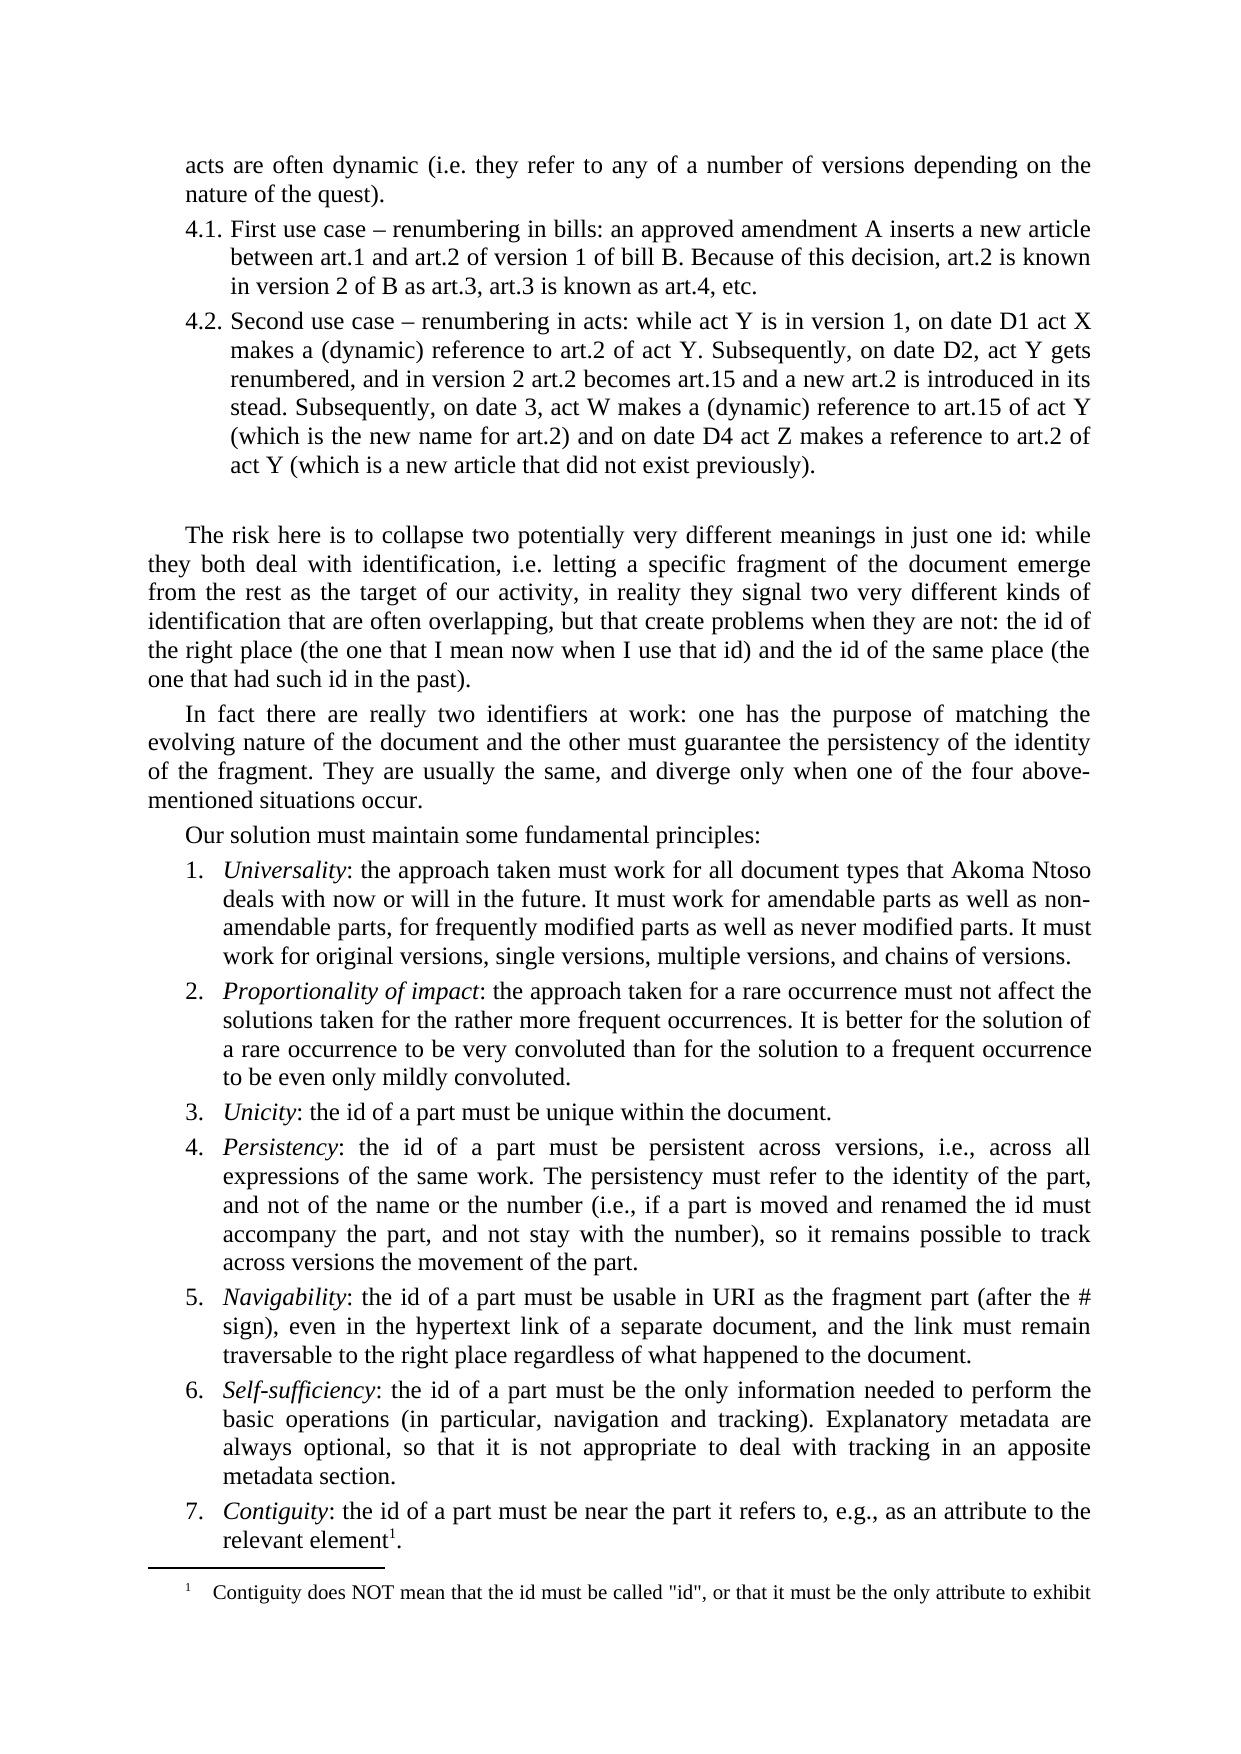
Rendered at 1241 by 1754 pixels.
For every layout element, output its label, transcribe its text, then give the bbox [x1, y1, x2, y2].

text Our solution must maintain some fundamental principles: [148, 820, 1092, 849]
list Second use case – renumbering in acts: while act Y is in version 1, on date D1 act X makes a (dynamic) reference to art.2 of act Y. Subsequently, on date D2, act Y gets renumbered, and in version 2 art.2 becomes art.15 and a new art.2 is introduced in its stead. Subsequently, on date 3, act W makes a (dynamic) reference to art.15 of act Y (which is the new name for art.2) and on date D4 act Z makes a reference to art.2 of act Y (which is a new article that did not exist previously). [185, 306, 1092, 479]
list Self-sufficiency: the id of a part must be the only information needed to perform the basic operations (in particular, navigation and tracking). Explanatory metadata are always optional, so that it is not appropriate to deal with tracking in an apposite metadata section. [185, 1375, 1092, 1490]
list Proportionality of impact: the approach taken for a rare occurrence must not affect the solutions taken for the rather more frequent occurrences. It is better for the solution of a rare occurrence to be very convoluted than for the solution to a frequent occurrence to be even only mildly convoluted. [185, 976, 1092, 1091]
list Universality: the approach taken must work for all document types that Akoma Ntoso deals with now or will in the future. It must work for amendable parts as well as non-amendable parts, for frequently modified parts as well as never modified parts. It must work for original versions, single versions, multiple versions, and chains of versions. [185, 855, 1092, 970]
list Contiguity: the id of a part must be near the part it refers to, e.g., as an attribute to the relevant element. [185, 1496, 1092, 1554]
list Persistency: the id of a part must be persistent across versions, i.e., across all expressions of the same work. The persistency must refer to the identity of the part, and not of the name or the number (i.e., if a part is moved and renamed the id must accompany the part, and not stay with the number), so it remains possible to track across versions the movement of the part. [185, 1132, 1092, 1276]
list acts are often dynamic (i.e. they refer to any of a number of versions depending on the nature of the quest). [148, 150, 1092, 207]
list Unicity: the id of a part must be unique within the document. [185, 1097, 1092, 1126]
text The risk here is to collapse two potentially very different meanings in just one id: while they both deal with identification, i.e. letting a specific fragment of the document emerge from the rest as the target of our activity, in reality they signal two very different kinds of identification that are often overlapping, but that create problems when they are not: the id of the right place (the one that I mean now when I use that id) and the id of the same place (the one that had such id in the past). [148, 520, 1092, 692]
list Contiguity does NOT mean that the id must be called "id", or that it must be the only attribute to exhibit [185, 1580, 1092, 1604]
list First use case – renumbering in bills: an approved amendment A inserts a new article between art.1 and art.2 of version 1 of bill B. Because of this decision, art.2 is known in version 2 of B as art.3, art.3 is known as art.4, etc. [185, 214, 1092, 300]
list Navigability: the id of a part must be usable in URI as the fragment part (after the # sign), even in the hypertext link of a separate document, and the link must remain traversable to the right place regardless of what happened to the document. [185, 1282, 1092, 1369]
text In fact there are really two identifiers at work: one has the purpose of matching the evolving nature of the document and the other must guarantee the persistency of the identity of the fragment. They are usually the same, and diverge only when one of the four above-mentioned situations occur. [148, 699, 1092, 814]
